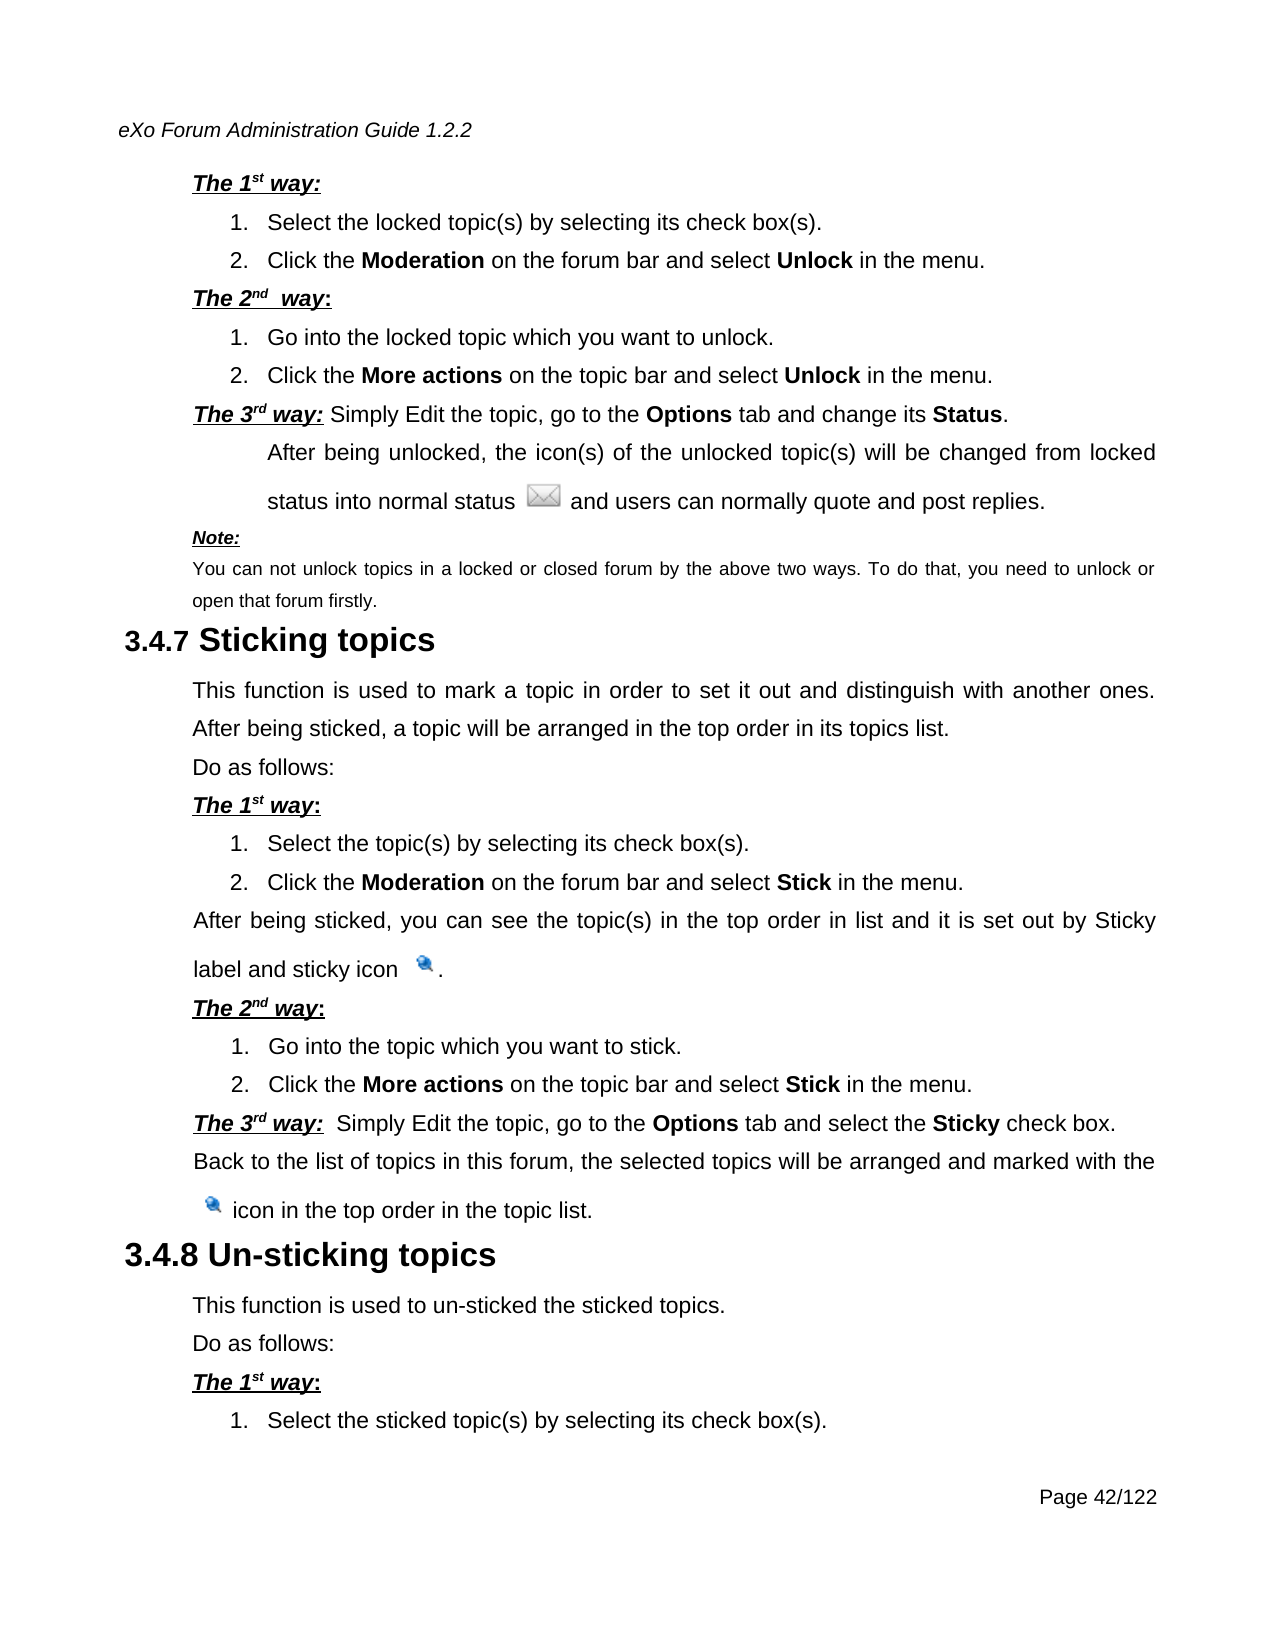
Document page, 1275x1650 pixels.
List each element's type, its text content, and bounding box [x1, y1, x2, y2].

list Click the Moderation on the forum bar and select Unlock in the menu. [229, 248, 1157, 273]
list Click the More actions on the topic bar and select Unlock in the menu. [229, 363, 1157, 389]
list Go into the topic which you want to stick. [231, 1034, 1157, 1059]
list Click the More actions on the topic bar and select Stick in the menu. [231, 1072, 1157, 1098]
subtitle Un-sticking topics [124, 1236, 1157, 1274]
list After being sticked, you can see the topic(s) in the top order in list and it is set out by Sticky label and sticky icon . [156, 908, 1157, 982]
text Note: [192, 527, 1157, 548]
text This function is used to un-sticked the sticked topics. [192, 1292, 1157, 1318]
list The 3rd way: Simply Edit the topic, go to the Options tab and select the Sticky check box. [156, 1111, 1157, 1136]
text The 2nd way: [192, 286, 1157, 312]
text The 1st way: [192, 171, 1157, 196]
list After being unlocked, the icon(s) of the unlocked topic(s) will be changed from locked status into normal status and users can normally quote and post replies. [229, 440, 1157, 514]
subtitle Sticking topics [124, 621, 1157, 659]
list Go into the locked topic which you want to unlock. [229, 324, 1157, 350]
text This function is used to mark a topic in order to set it out and distinguish with another ones. After being sticked, a topic will be arranged in the top order in its topics list. [192, 677, 1157, 741]
list The 3rd way: Simply Edit the topic, go to the Options tab and change its Status. [156, 401, 1157, 427]
text You can not unlock topics in a locked or closed forum by the above two ways. To do that, you need to unlock or open that forum firstly. [192, 559, 1157, 611]
text Do as follows: [192, 1331, 1157, 1356]
list Select the topic(s) by selecting its check box(s). [229, 831, 1157, 857]
picture [404, 946, 438, 978]
text Do as follows: [192, 754, 1157, 780]
text The 2nd way: [192, 995, 1157, 1021]
picture [521, 478, 564, 510]
list Click the Moderation on the forum bar and select Stick in the menu. [229, 869, 1157, 895]
list Select the locked topic(s) by selecting its check box(s). [229, 209, 1157, 235]
text The 1st way: [192, 793, 1157, 818]
text The 1st way: [192, 1369, 1157, 1395]
list Select the sticked topic(s) by selecting its check box(s). [229, 1408, 1157, 1433]
list Back to the list of topics in this forum, the selected topics will be arranged and marked with the icon in the top order in the topic list. [156, 1149, 1157, 1224]
picture [193, 1187, 226, 1219]
